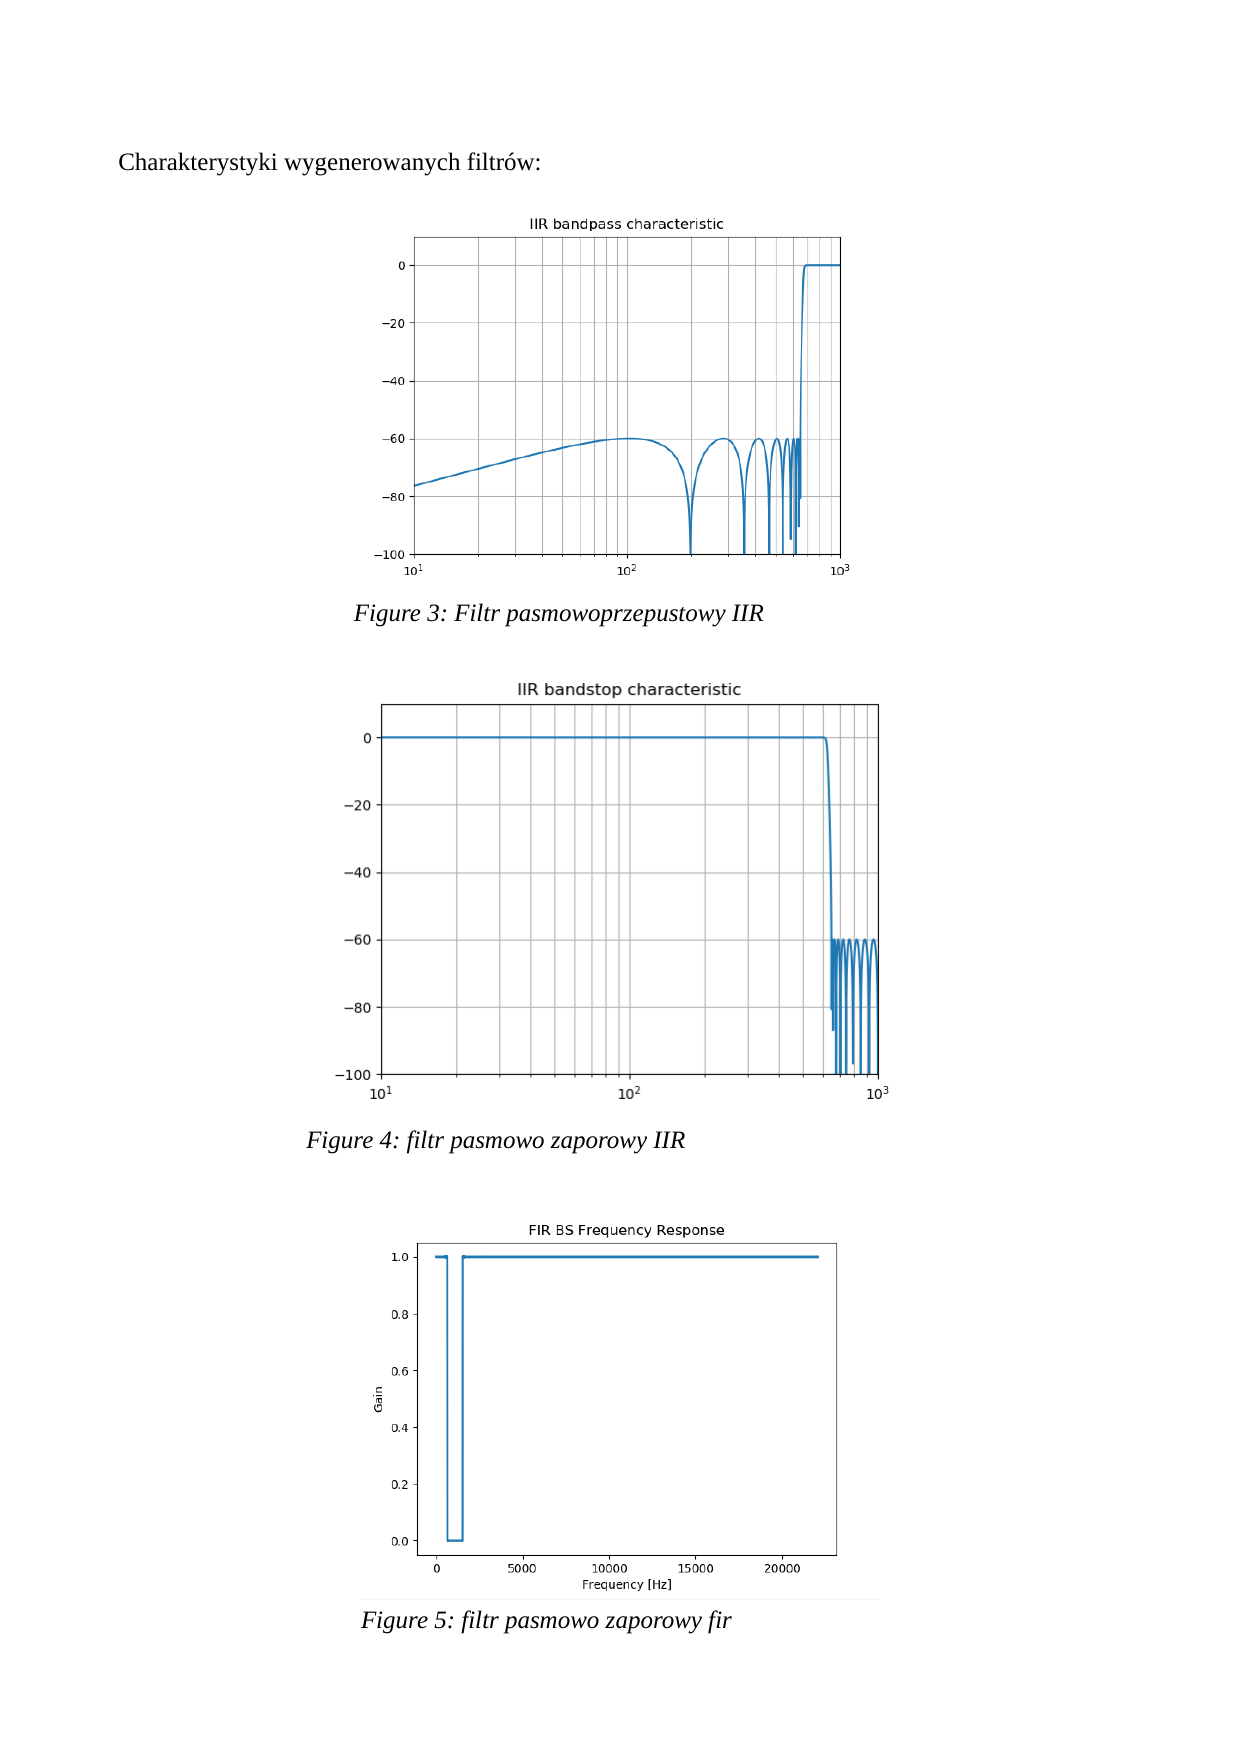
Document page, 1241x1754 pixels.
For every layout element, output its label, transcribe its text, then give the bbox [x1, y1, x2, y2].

picture [353, 188, 887, 593]
text Charakterystyki wygenerowanych filtrów: [118, 147, 1122, 176]
text Figure 3: Filtr pasmowoprzepustowy IIR [354, 593, 887, 626]
text Figure 4: filtr pasmowo zaporowy IIR [306, 1120, 934, 1153]
picture [360, 1194, 880, 1600]
text Figure 5: filtr pasmowo zaporowy fir [361, 1600, 879, 1633]
picture [306, 648, 935, 1120]
